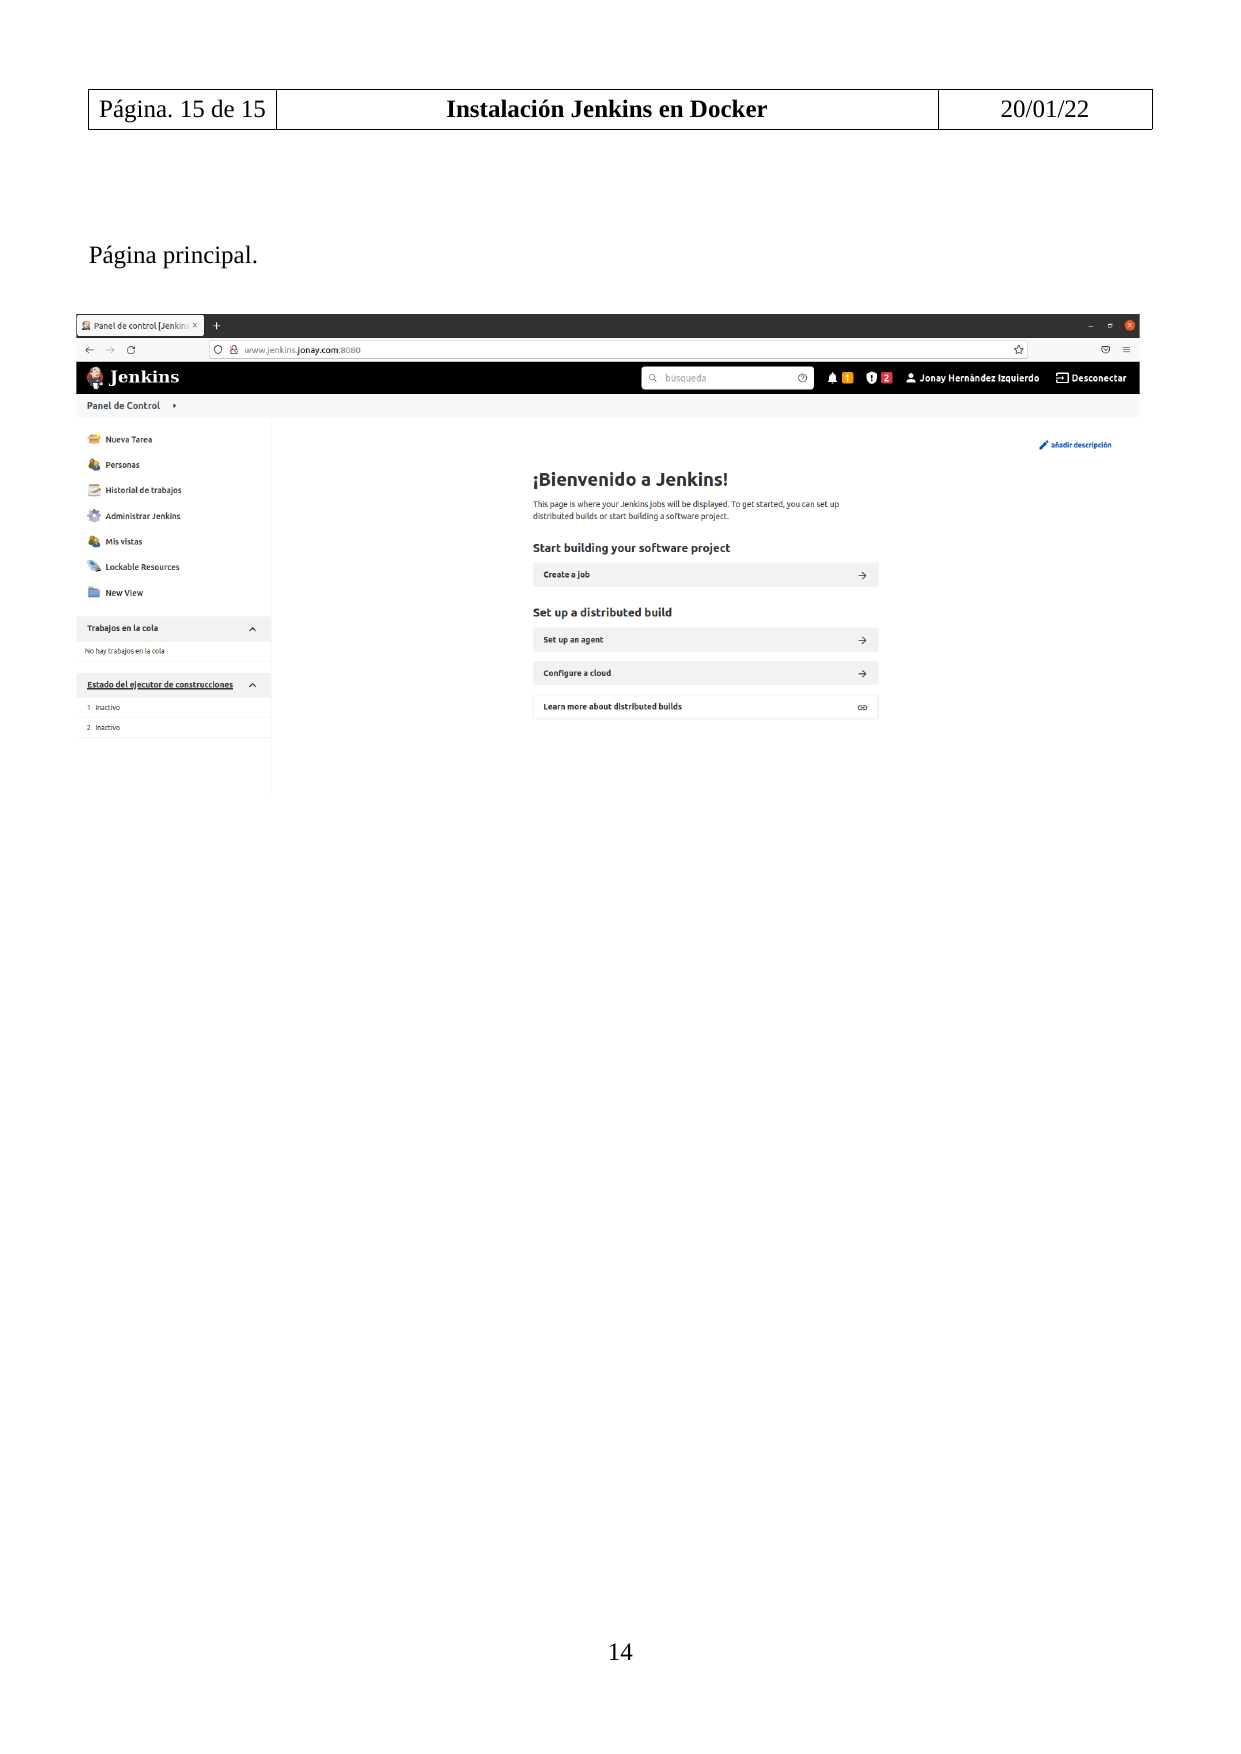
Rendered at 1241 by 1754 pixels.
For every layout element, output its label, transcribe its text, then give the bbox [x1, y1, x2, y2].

text Página principal. [88, 240, 1152, 269]
picture [76, 314, 1140, 794]
